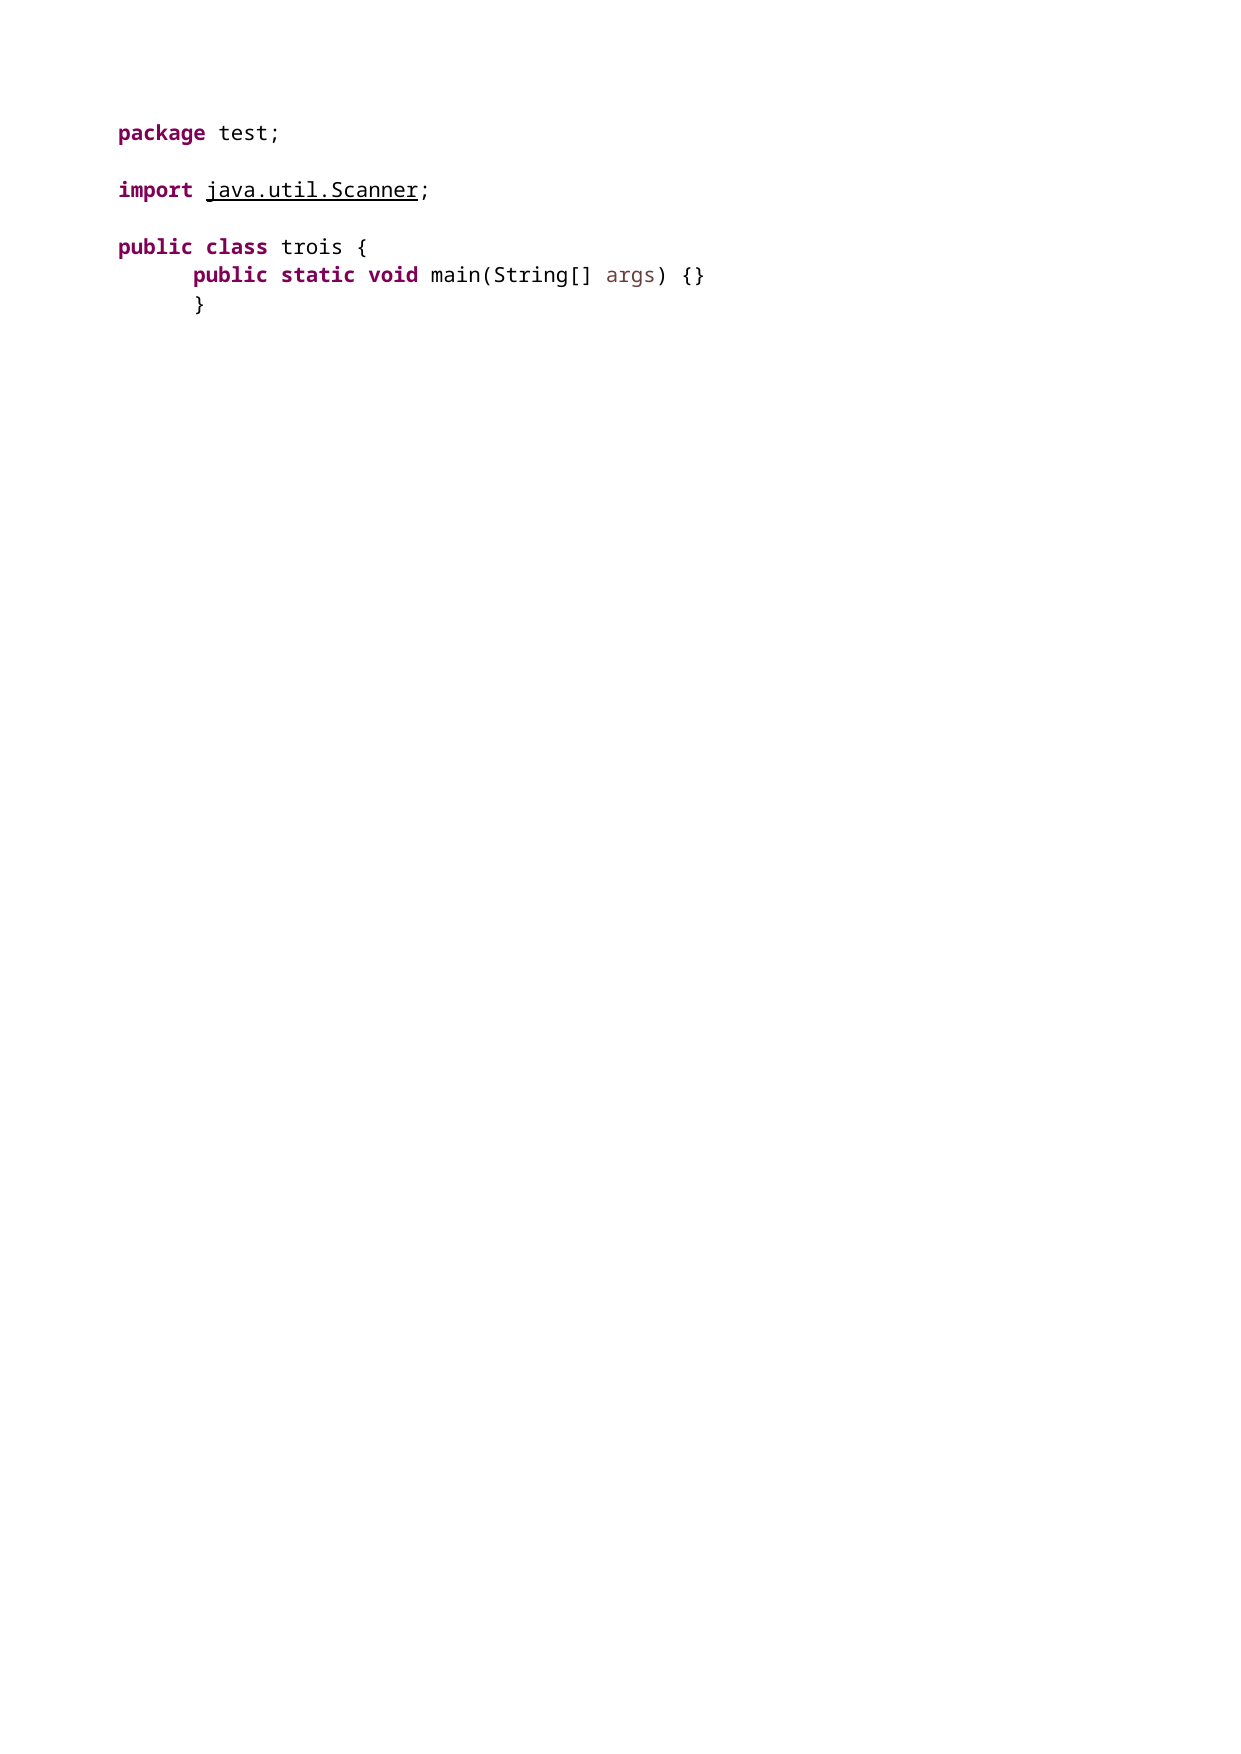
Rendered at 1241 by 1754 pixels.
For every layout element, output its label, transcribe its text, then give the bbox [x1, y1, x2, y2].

text package test; [118, 118, 1122, 147]
text } [118, 289, 1122, 317]
text public class trois { [118, 232, 1122, 260]
text public static void main(String[] args) {} [118, 260, 1122, 289]
text import java.util.Scanner; [118, 175, 1122, 203]
